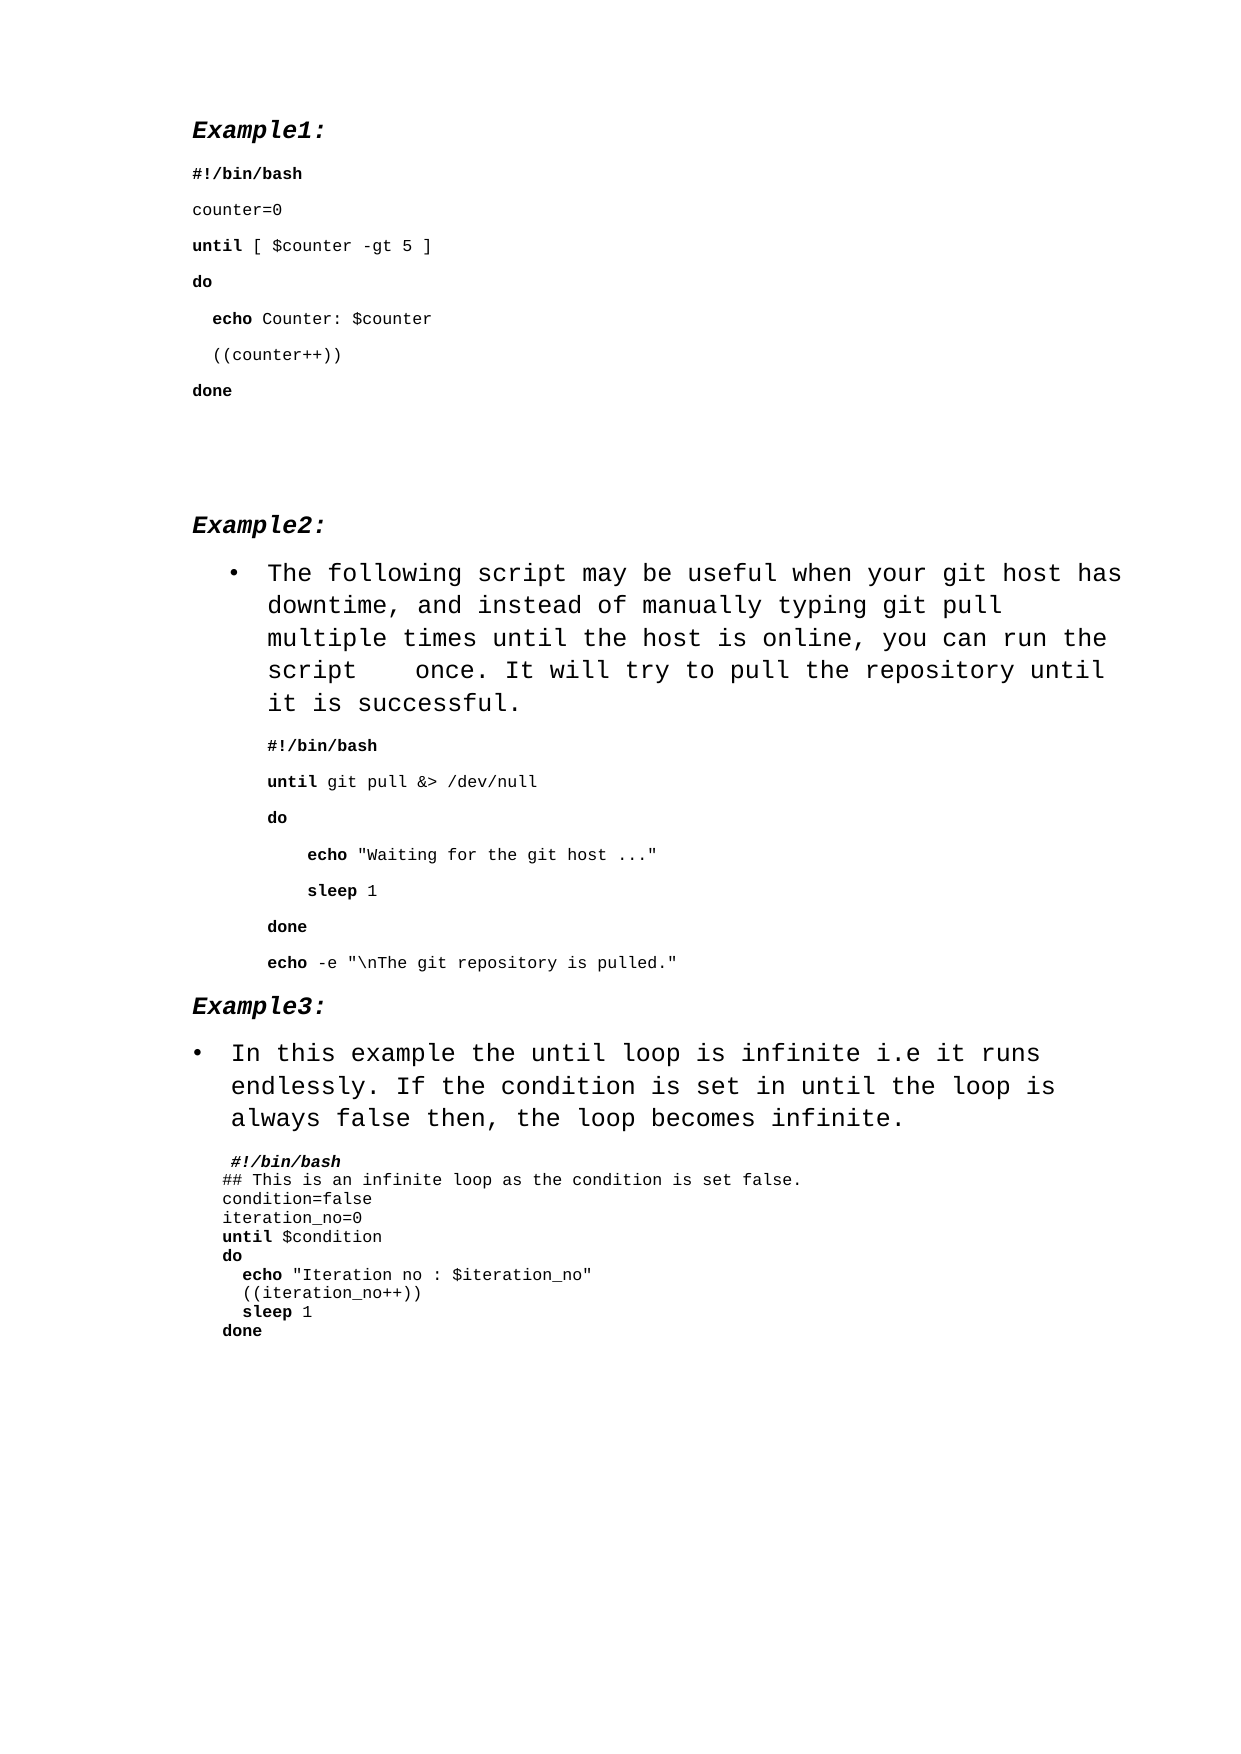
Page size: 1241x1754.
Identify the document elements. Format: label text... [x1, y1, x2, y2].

list sleep 1 [229, 882, 1122, 901]
list until [ $counter -gt 5 ] [162, 238, 1122, 257]
text sleep 1 [118, 1304, 1122, 1323]
list do [162, 274, 1122, 293]
list counter=0 [162, 201, 1122, 220]
list done [162, 383, 1122, 402]
list ((counter++)) [162, 346, 1122, 365]
text until $condition [118, 1228, 1122, 1247]
text do [118, 1247, 1122, 1266]
text iteration_no=0 [118, 1210, 1122, 1228]
list The following script may be useful when your git host has downtime, and instead of manually typing git pull multiple times until the host is online, you can run the script once. It will try to pull the repository until it is successful. [229, 560, 1122, 718]
list do [229, 810, 1122, 829]
text ## This is an infinite loop as the condition is set false. [118, 1172, 1122, 1191]
list until git pull &> /dev/null [229, 773, 1122, 792]
text ((iteration_no++)) [118, 1285, 1122, 1304]
text Example2: [118, 513, 1122, 541]
list done [229, 918, 1122, 937]
text Example3: [118, 991, 1122, 1022]
text condition=false [118, 1191, 1122, 1210]
list echo -e "\nThe git repository is pulled." [229, 955, 1122, 974]
list #!/bin/bash [162, 165, 1122, 184]
list #!/bin/bash [229, 737, 1122, 756]
list echo "Waiting for the git host ..." [229, 846, 1122, 865]
list In this example the until loop is infinite i.e it runs endlessly. If the condition is set in until the loop is always false then, the loop becomes infinite. [193, 1041, 1122, 1134]
text echo "Iteration no : $iteration_no" [118, 1266, 1122, 1285]
list echo Counter: $counter [162, 310, 1122, 329]
list #!/bin/bash [193, 1153, 1122, 1172]
text done [118, 1323, 1122, 1342]
list Example1: [162, 118, 1122, 146]
